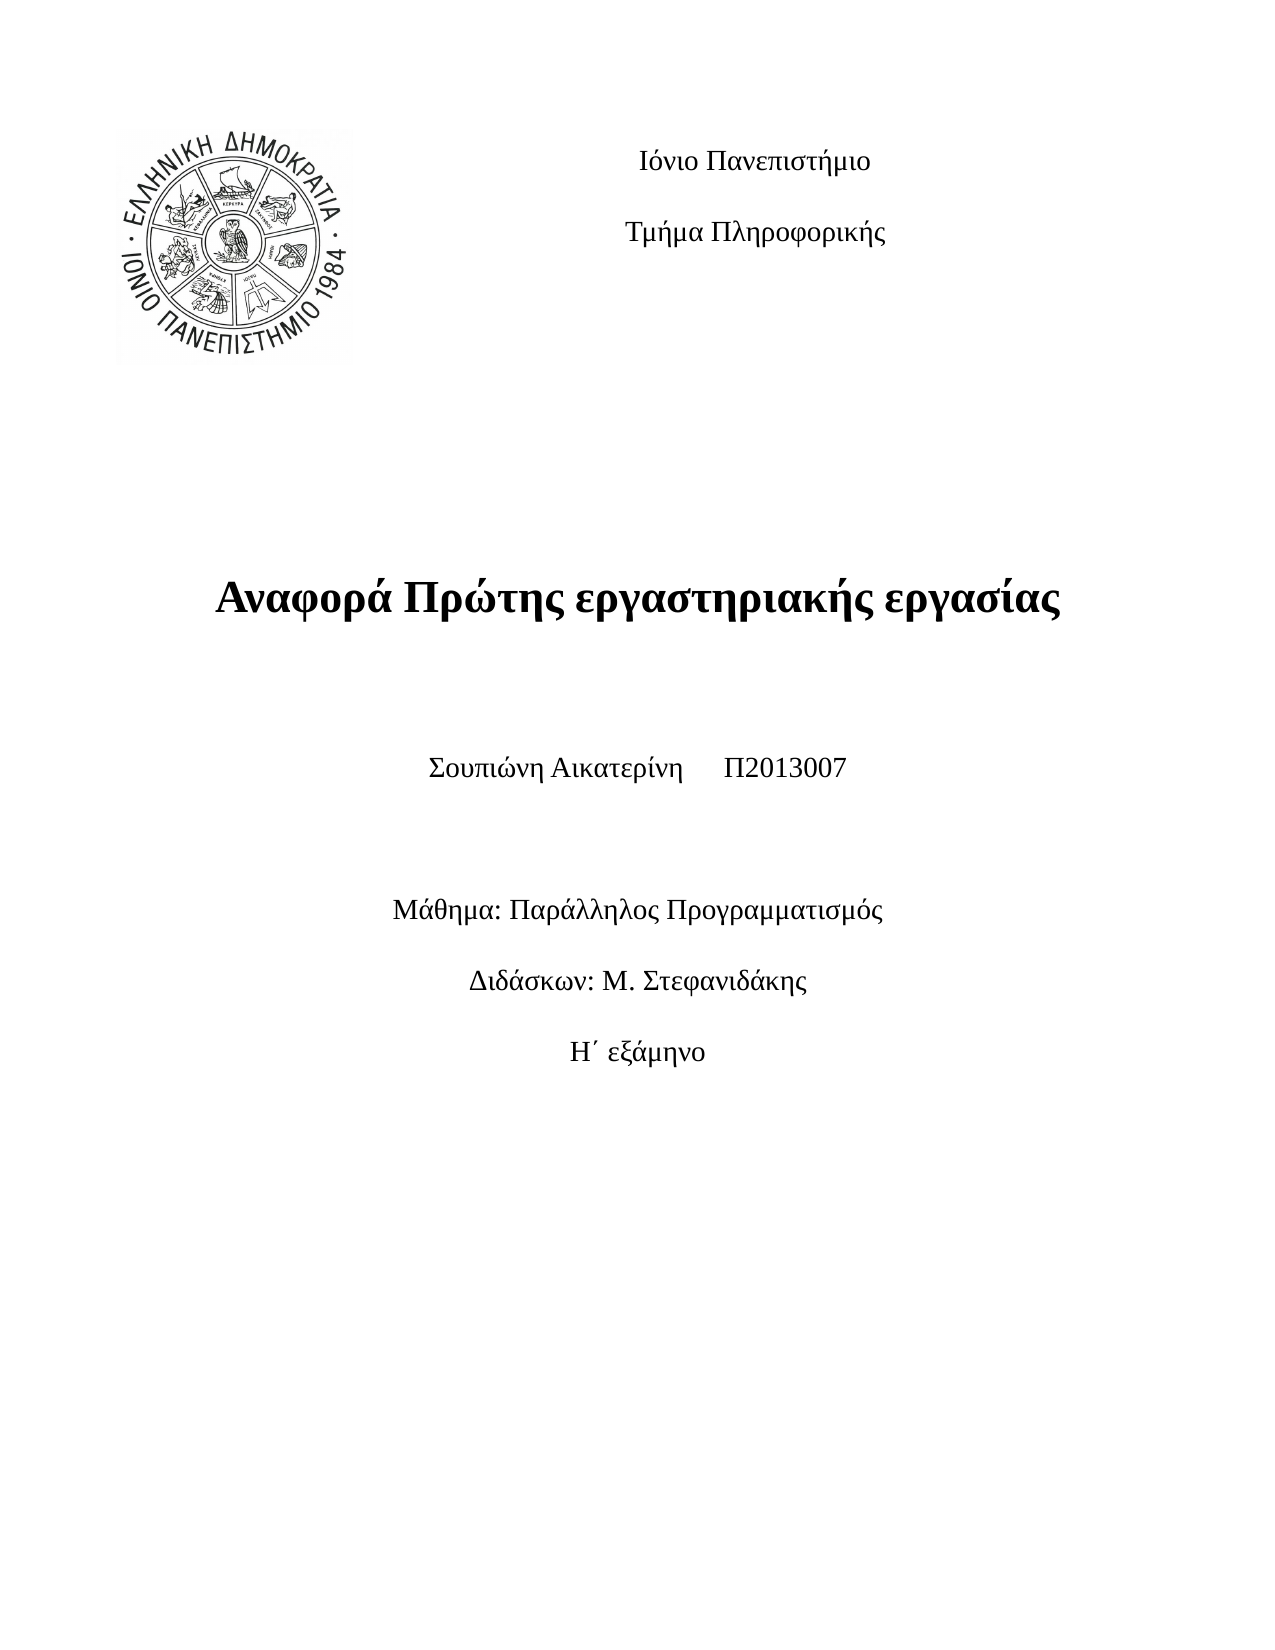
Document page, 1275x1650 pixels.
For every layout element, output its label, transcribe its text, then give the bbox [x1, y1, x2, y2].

subtitle Η΄ εξάμηνο [118, 1034, 1157, 1067]
subtitle Σουπιώνη Αικατερίνη Π2013007 [118, 750, 1157, 783]
subtitle Ιόνιο Πανεπιστήμιο [353, 143, 1157, 177]
subtitle Τμήμα Πληροφορικής [353, 214, 1157, 248]
picture [115, 129, 353, 365]
subtitle Αναφορά Πρώτης εργαστηριακής εργασίας [118, 569, 1157, 622]
subtitle Διδάσκων: Μ. Στεφανιδάκης [118, 963, 1157, 996]
subtitle Μάθημα: Παράλληλος Προγραμματισμός [118, 892, 1157, 925]
